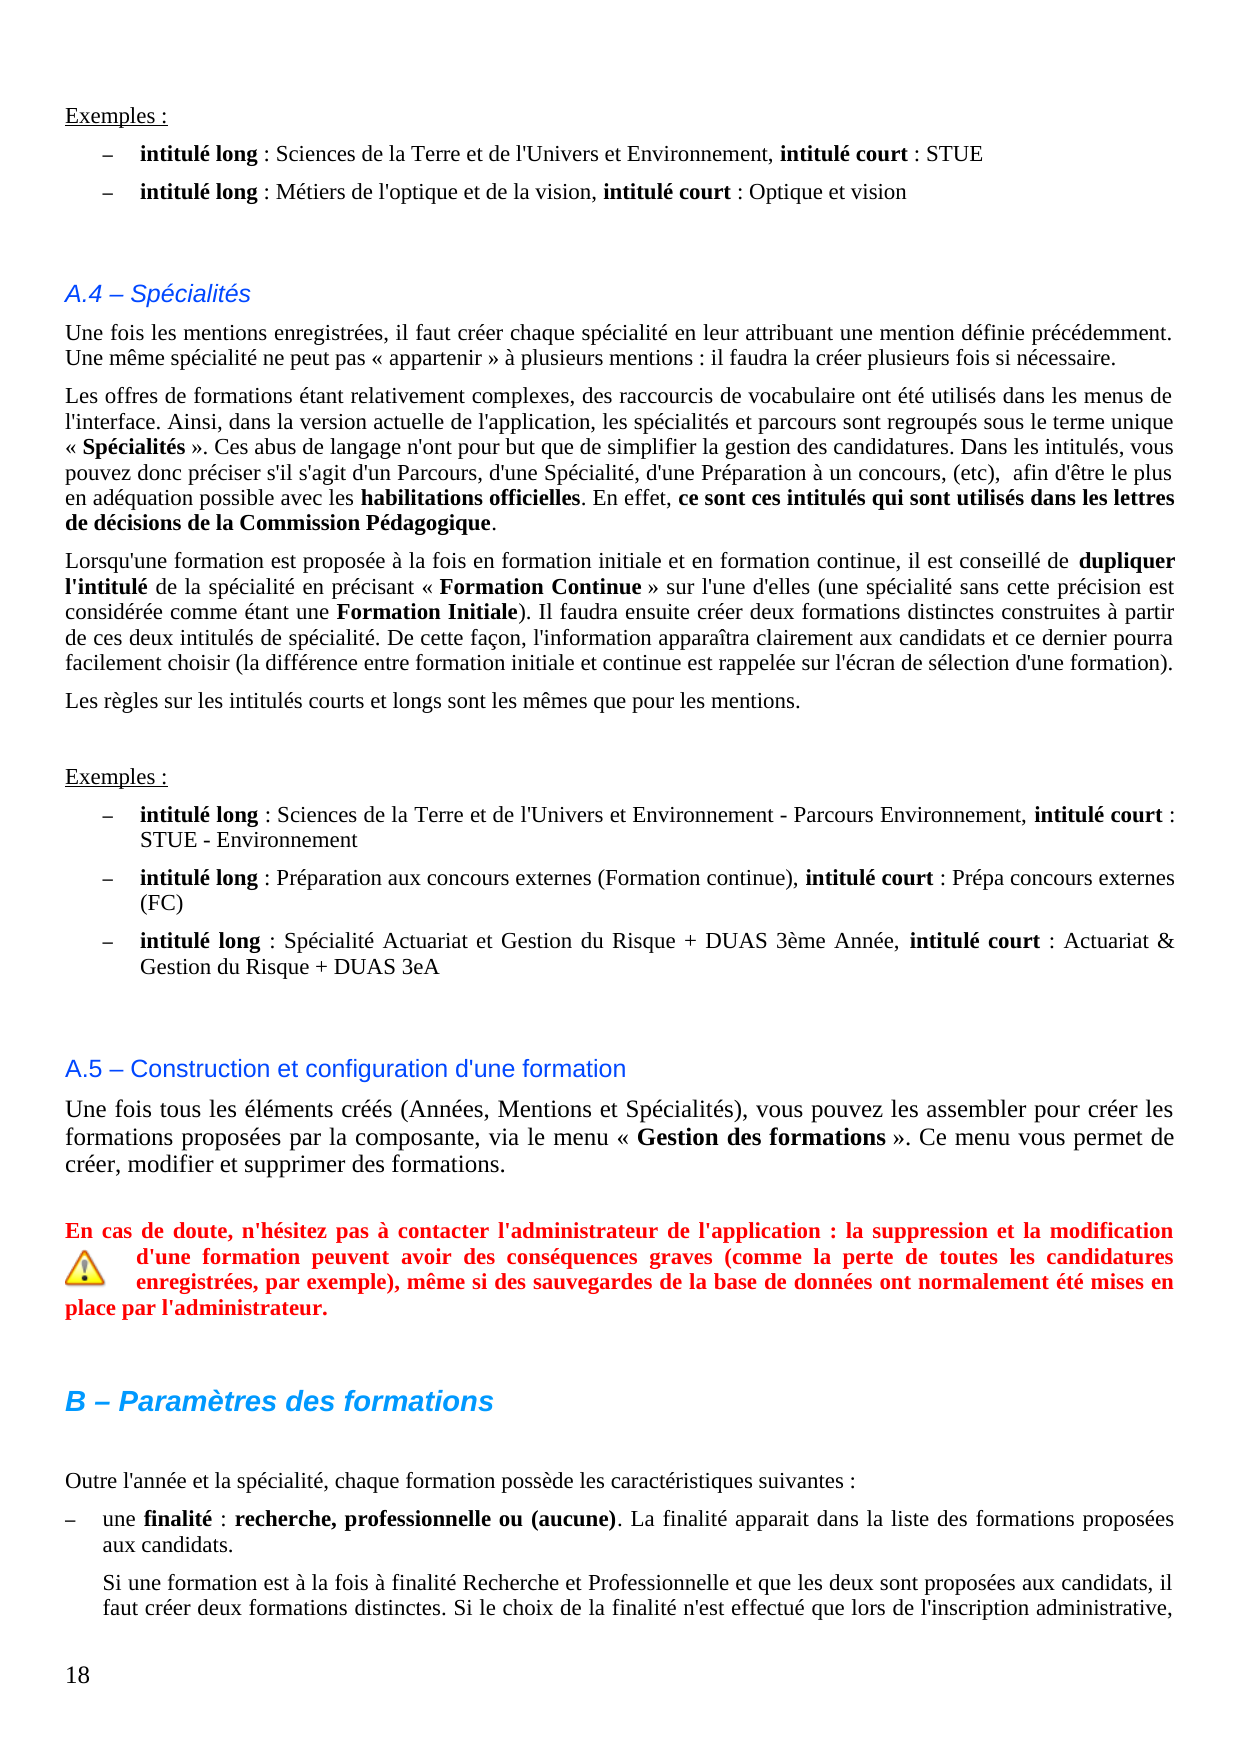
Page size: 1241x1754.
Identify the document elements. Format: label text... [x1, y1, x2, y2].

text Une fois les mentions enregistrées, il faut créer chaque spécialité en leur attribuant une mention définie précédemment. Une même spécialité ne peut pas « appartenir » à plusieurs mentions : il faudra la créer plusieurs fois si nécessaire. [65, 320, 1175, 371]
list intitulé long : Sciences de la Terre et de l'Univers et Environnement, intitulé court : STUE [102, 141, 1175, 166]
subtitle A.5 – Construction et configuration d'une formation [65, 1054, 1175, 1082]
text Lorsqu'une formation est proposée à la fois en formation initiale et en formation continue, il est conseillé de dupliquer l'intitulé de la spécialité en précisant « Formation Continue » sur l'une d'elles (une spécialité sans cette précision est considérée comme étant une Formation Initiale). Il faudra ensuite créer deux formations distinctes construites à partir de ces deux intitulés de spécialité. De cette façon, l'information apparaîtra clairement aux candidats et ce dernier pourra facilement choisir (la différence entre formation initiale et continue est rappelée sur l'écran de sélection d'une formation). [65, 548, 1175, 675]
text Outre l'année et la spécialité, chaque formation possède les caractéristiques suivantes : [65, 1468, 1175, 1494]
list intitulé long : Sciences de la Terre et de l'Univers et Environnement - Parcours Environnement, intitulé court : STUE - Environnement [102, 802, 1175, 852]
text Les règles sur les intitulés courts et longs sont les mêmes que pour les mentions. [65, 688, 1175, 713]
subtitle A.4 – Spécialités [65, 279, 1175, 307]
text En cas de doute, n'hésitez pas à contacter l'administrateur de l'application : la suppression et la modification d'une formation peuvent avoir des conséquences graves (comme la perte de toutes les candidatures enregistrées, par exemple), même si des sauvegardes de la base de données ont normalement été mises en place par l'administrateur. [65, 1218, 1175, 1320]
picture [65, 1248, 107, 1290]
subtitle B – Paramètres des formations [65, 1385, 1175, 1418]
text Les offres de formations étant relativement complexes, des raccourcis de vocabulaire ont été utilisés dans les menus de l'interface. Ainsi, dans la version actuelle de l'application, les spécialités et parcours sont regroupés sous le terme unique « Spécialités ». Ces abus de langage n'ont pour but que de simplifier la gestion des candidatures. Dans les intitulés, vous pouvez donc préciser s'il s'agit d'un Parcours, d'une Spécialité, d'une Préparation à un concours, (etc), afin d'être le plus en adéquation possible avec les habilitations officielles. En effet, ce sont ces intitulés qui sont utilisés dans les lettres de décisions de la Commission Pédagogique. [65, 383, 1175, 536]
list intitulé long : Préparation aux concours externes (Formation continue), intitulé court : Prépa concours externes (FC) [102, 865, 1175, 916]
list intitulé long : Spécialité Actuariat et Gestion du Risque + DUAS 3ème Année, intitulé court : Actuariat & Gestion du Risque + DUAS 3eA [102, 928, 1175, 979]
text Exemples : [65, 764, 1175, 789]
list Si une formation est à la fois à finalité Recherche et Professionnelle et que les deux sont proposées aux candidats, il faut créer deux formations distinctes. Si le choix de la finalité n'est effectué que lors de l'inscription administrative, [65, 1569, 1175, 1620]
text Une fois tous les éléments créés (Années, Mentions et Spécialités), vous pouvez les assembler pour créer les formations proposées par la composante, via le menu « Gestion des formations ». Ce menu vous permet de créer, modifier et supprimer des formations. [65, 1095, 1175, 1178]
list une finalité : recherche, professionnelle ou (aucune). La finalité apparait dans la liste des formations proposées aux candidats. [65, 1506, 1175, 1557]
text Exemples : [65, 103, 1175, 128]
list intitulé long : Métiers de l'optique et de la vision, intitulé court : Optique et vision [102, 179, 1175, 204]
